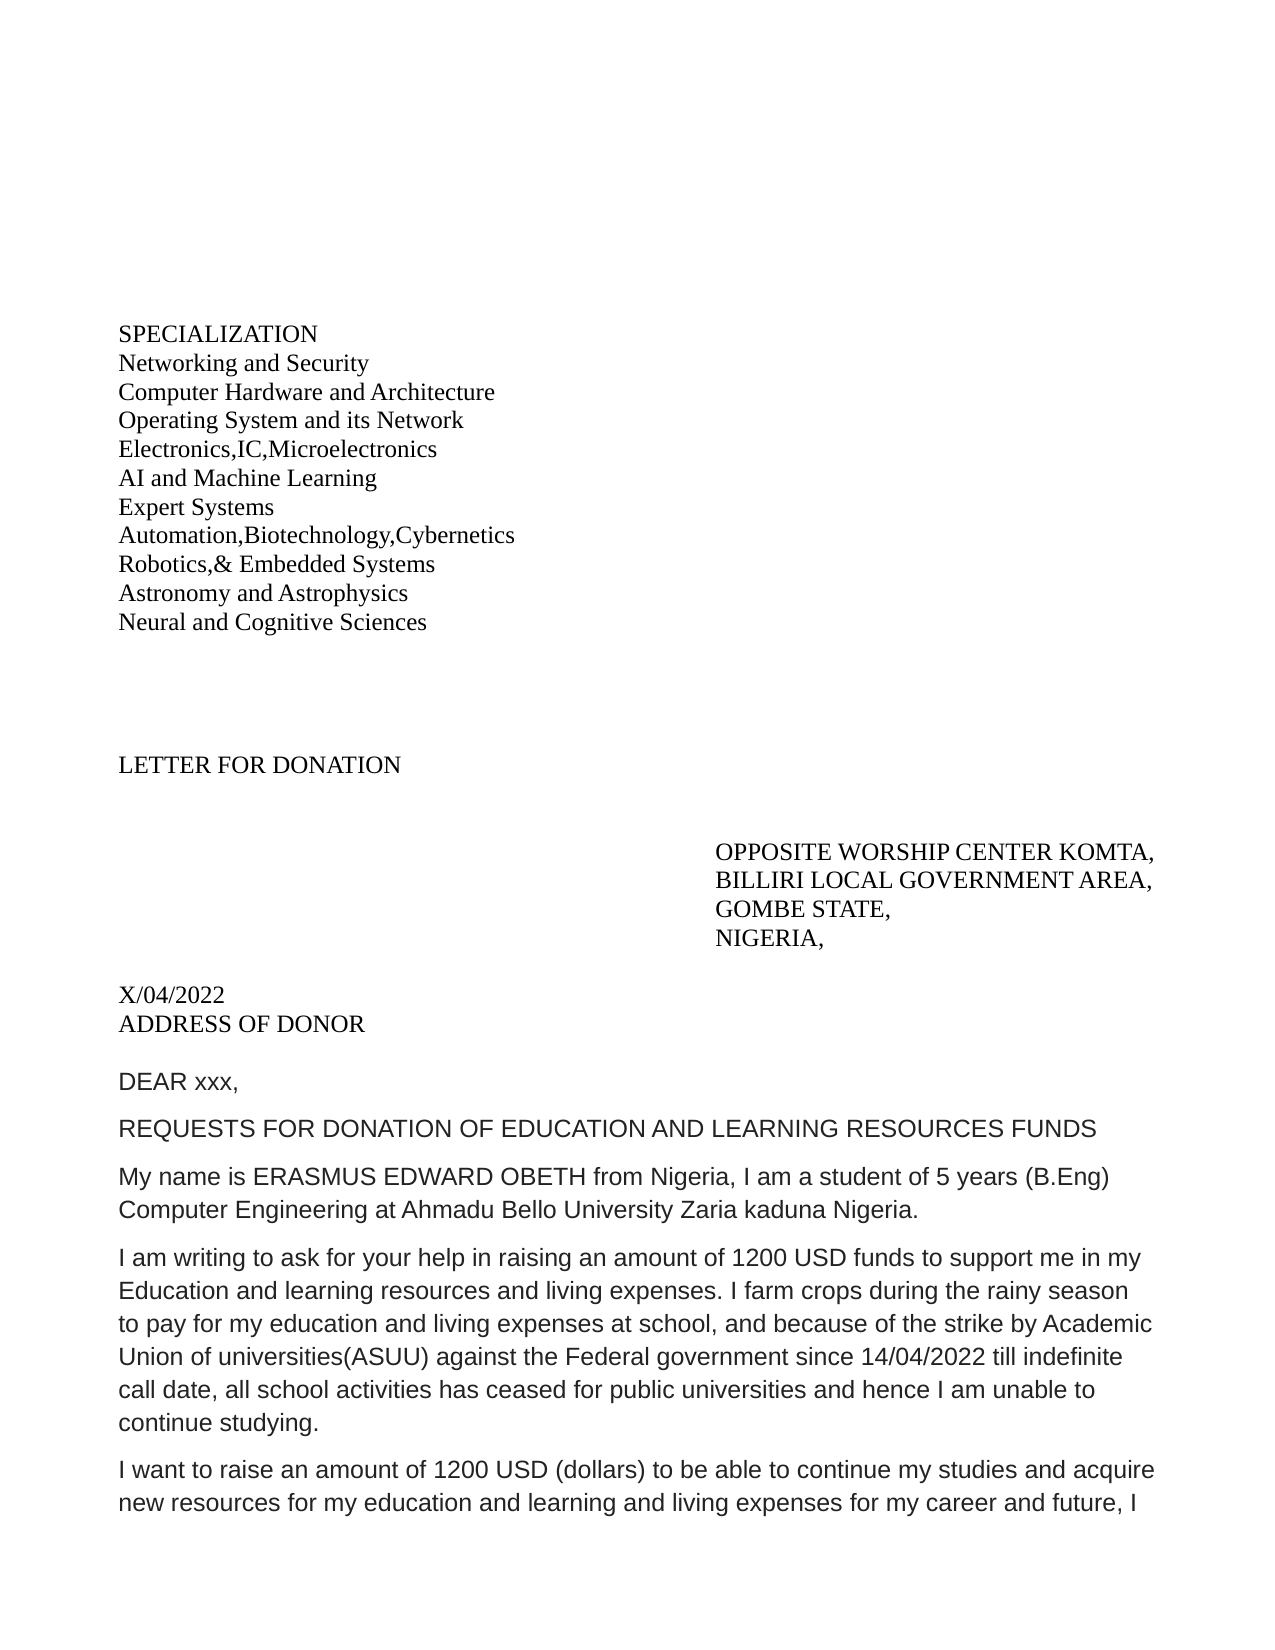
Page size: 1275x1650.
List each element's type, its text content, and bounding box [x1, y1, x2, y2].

text OPPOSITE WORSHIP CENTER KOMTA, [118, 837, 1157, 866]
text I want to raise an amount of 1200 USD (dollars) to be able to continue my studies and acquire new resources for my education and learning and living expenses for my career and future, I [118, 1455, 1157, 1517]
text DEAR xxx, [118, 1067, 1157, 1096]
text ADDRESS OF DONOR [118, 1009, 1157, 1038]
text Computer Hardware and Architecture [118, 377, 1157, 406]
text Expert Systems [118, 492, 1157, 521]
text Operating System and its Network [118, 406, 1157, 434]
text Electronics,IC,Microelectronics [118, 434, 1157, 463]
text Networking and Security [118, 348, 1157, 377]
text My name is ERASMUS EDWARD OBETH from Nigeria, I am a student of 5 years (B.Eng) Computer Engineering at Ahmadu Bello University Zaria kaduna Nigeria. [118, 1162, 1157, 1224]
text Automation,Biotechnology,Cybernetics [118, 521, 1157, 549]
text Astronomy and Astrophysics [118, 578, 1157, 607]
text AI and Machine Learning [118, 463, 1157, 492]
text SPECIALIZATION [118, 319, 1157, 348]
text X/04/2022 [118, 981, 1157, 1009]
text LETTER FOR DONATION [118, 751, 1157, 779]
text NIGERIA, [118, 923, 1157, 952]
text BILLIRI LOCAL GOVERNMENT AREA, [118, 866, 1157, 894]
text Neural and Cognitive Sciences [118, 607, 1157, 636]
text REQUESTS FOR DONATION OF EDUCATION AND LEARNING RESOURCES FUNDS [118, 1114, 1157, 1143]
text I am writing to ask for your help in raising an amount of 1200 USD funds to support me in my Education and learning resources and living expenses. I farm crops during the rainy season to pay for my education and living expenses at school, and because of the strike by Academic Union of universities(ASUU) against the Federal government since 14/04/2022 till indefinite call date, all school activities has ceased for public universities and hence I am unable to continue studying. [118, 1243, 1157, 1437]
text GOMBE STATE, [118, 894, 1157, 923]
text Robotics,& Embedded Systems [118, 549, 1157, 578]
